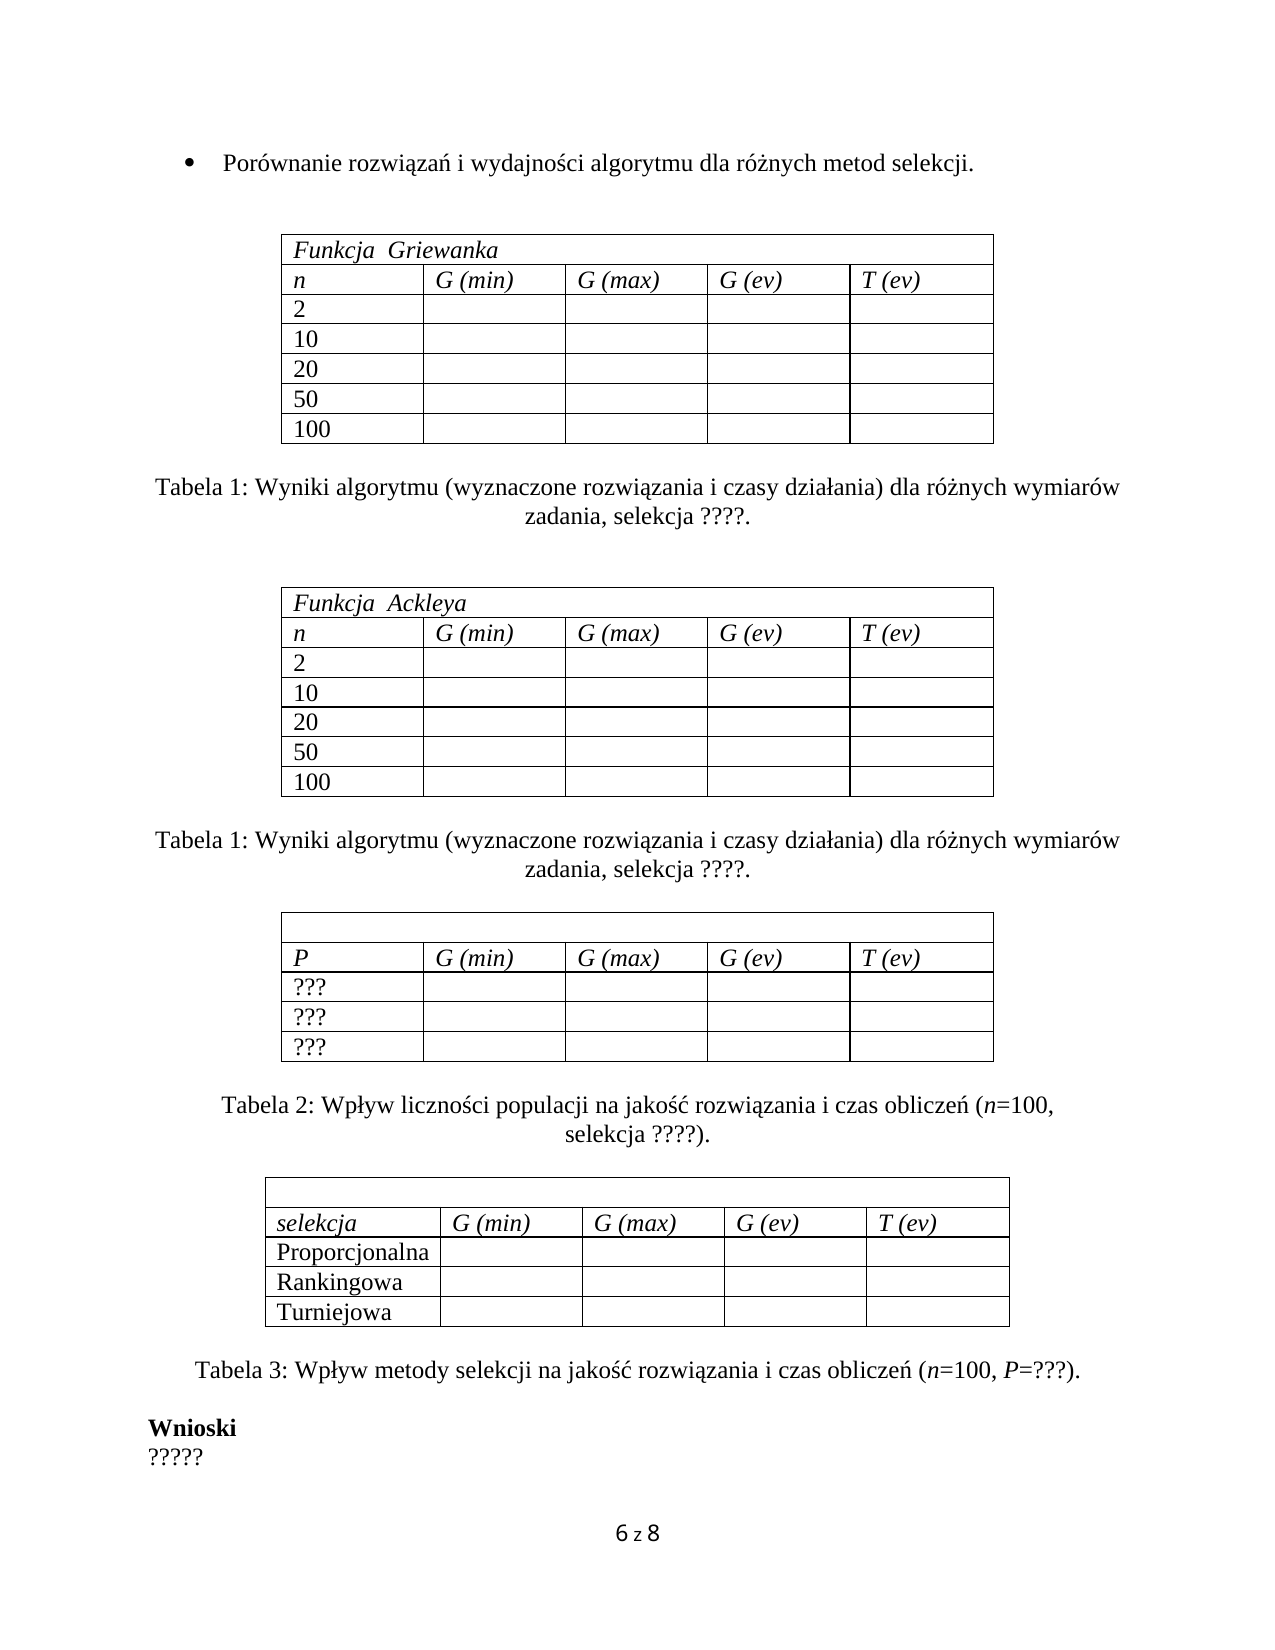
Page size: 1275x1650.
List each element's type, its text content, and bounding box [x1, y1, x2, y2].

table_cell 50 [282, 384, 423, 413]
table_cell [851, 1002, 993, 1031]
table_cell [566, 1032, 707, 1061]
table_cell [708, 678, 849, 706]
table_cell [708, 973, 849, 1001]
table_cell 20 [282, 354, 423, 383]
table_cell [708, 414, 849, 442]
table_cell [851, 708, 993, 736]
table_cell G (ev) [708, 618, 849, 647]
table_cell [851, 648, 993, 677]
table_cell P [282, 943, 423, 971]
table_cell [708, 708, 849, 736]
text Tabela 3: Wpływ metody selekcji na jakość rozwiązania i czas obliczeń (n=100, P=???). [148, 1356, 1127, 1384]
table_cell [708, 324, 849, 353]
table_cell [851, 295, 993, 323]
table_cell [424, 708, 565, 736]
table_cell 10 [282, 678, 423, 706]
table_cell ??? [282, 973, 423, 1001]
table_cell ??? [282, 1032, 423, 1061]
table_cell [725, 1238, 866, 1266]
table_cell [851, 767, 993, 796]
table_cell [424, 1002, 565, 1031]
table_cell [566, 354, 707, 383]
table_cell Rankingowa [266, 1267, 440, 1296]
table_cell [851, 414, 993, 442]
text Tabela 1: Wyniki algorytmu (wyznaczone rozwiązania i czasy działania) dla różnych wymiarów zadania, selekcja ????. [148, 472, 1127, 530]
table_cell [708, 295, 849, 323]
table_cell [867, 1267, 1009, 1296]
table_cell [583, 1238, 724, 1266]
table_cell [851, 737, 993, 766]
table_cell [725, 1267, 866, 1296]
table_cell 50 [282, 737, 423, 766]
table_cell Proporcjonalna [266, 1238, 440, 1266]
table_cell G (min) [424, 943, 565, 971]
table_cell 2 [282, 295, 423, 323]
table_cell [867, 1238, 1009, 1266]
table_cell [566, 678, 707, 706]
table_cell [424, 648, 565, 677]
table_cell [566, 737, 707, 766]
table_cell [583, 1267, 724, 1296]
table_cell [566, 708, 707, 736]
table_cell [424, 354, 565, 383]
table_cell [851, 324, 993, 353]
table_cell [441, 1267, 582, 1296]
table_cell [708, 1032, 849, 1061]
table_cell 10 [282, 324, 423, 353]
table_cell [424, 1032, 565, 1061]
table_cell G (max) [566, 265, 707, 293]
table_cell [708, 648, 849, 677]
table_cell [708, 384, 849, 413]
table_cell [725, 1297, 866, 1326]
table_cell n [282, 265, 423, 293]
table_cell 20 [282, 708, 423, 736]
table_cell [424, 973, 565, 1001]
table_header Funkcja Ackleya [282, 588, 993, 617]
table_cell ??? [282, 1002, 423, 1031]
table_cell G (ev) [708, 943, 849, 971]
table_cell G (max) [566, 943, 707, 971]
table_header Funkcja Griewanka [282, 235, 993, 264]
table_cell 100 [282, 414, 423, 442]
table_cell 2 [282, 648, 423, 677]
table_cell [851, 973, 993, 1001]
table_cell [566, 1002, 707, 1031]
table_cell [708, 737, 849, 766]
table_cell G (ev) [725, 1208, 866, 1236]
table_cell [566, 295, 707, 323]
table_cell [441, 1297, 582, 1326]
table_cell [851, 384, 993, 413]
table_cell [851, 678, 993, 706]
table_cell [566, 324, 707, 353]
table_cell [424, 678, 565, 706]
table_cell G (ev) [708, 265, 849, 293]
text ????? [148, 1442, 1127, 1471]
table_cell [583, 1297, 724, 1326]
table_cell T (ev) [851, 265, 993, 293]
table_cell selekcja [266, 1208, 440, 1236]
table_cell n [282, 618, 423, 647]
table_cell [424, 384, 565, 413]
table_cell [566, 973, 707, 1001]
table_cell [566, 384, 707, 413]
table_cell G (min) [424, 265, 565, 293]
text Tabela 1: Wyniki algorytmu (wyznaczone rozwiązania i czasy działania) dla różnych wymiarów zadania, selekcja ????. [148, 826, 1127, 883]
table_cell [424, 767, 565, 796]
table_cell [566, 767, 707, 796]
table_cell [566, 414, 707, 442]
table_cell G (max) [566, 618, 707, 647]
table_cell T (ev) [867, 1208, 1009, 1236]
table_cell [867, 1297, 1009, 1326]
text Tabela 2: Wpływ liczności populacji na jakość rozwiązania i czas obliczeń (n=100, selekcja ????). [148, 1091, 1127, 1148]
table_cell 100 [282, 767, 423, 796]
table_cell [424, 414, 565, 442]
table_cell [566, 648, 707, 677]
table_cell T (ev) [851, 618, 993, 647]
list Porównanie rozwiązań i wydajności algorytmu dla różnych metod selekcji. [185, 148, 1127, 176]
table_header [282, 913, 993, 942]
table_cell [424, 324, 565, 353]
table_cell T (ev) [851, 943, 993, 971]
table_cell [424, 737, 565, 766]
table_cell [708, 1002, 849, 1031]
table_cell [708, 354, 849, 383]
table_cell [851, 354, 993, 383]
table_cell G (min) [441, 1208, 582, 1236]
text Wnioski [148, 1413, 1127, 1442]
table_cell [441, 1238, 582, 1266]
table_cell [424, 295, 565, 323]
table_cell G (min) [424, 618, 565, 647]
table_cell G (max) [583, 1208, 724, 1236]
table_cell [851, 1032, 993, 1061]
table_header [266, 1178, 1009, 1207]
table_cell [708, 767, 849, 796]
table_cell Turniejowa [266, 1297, 440, 1326]
